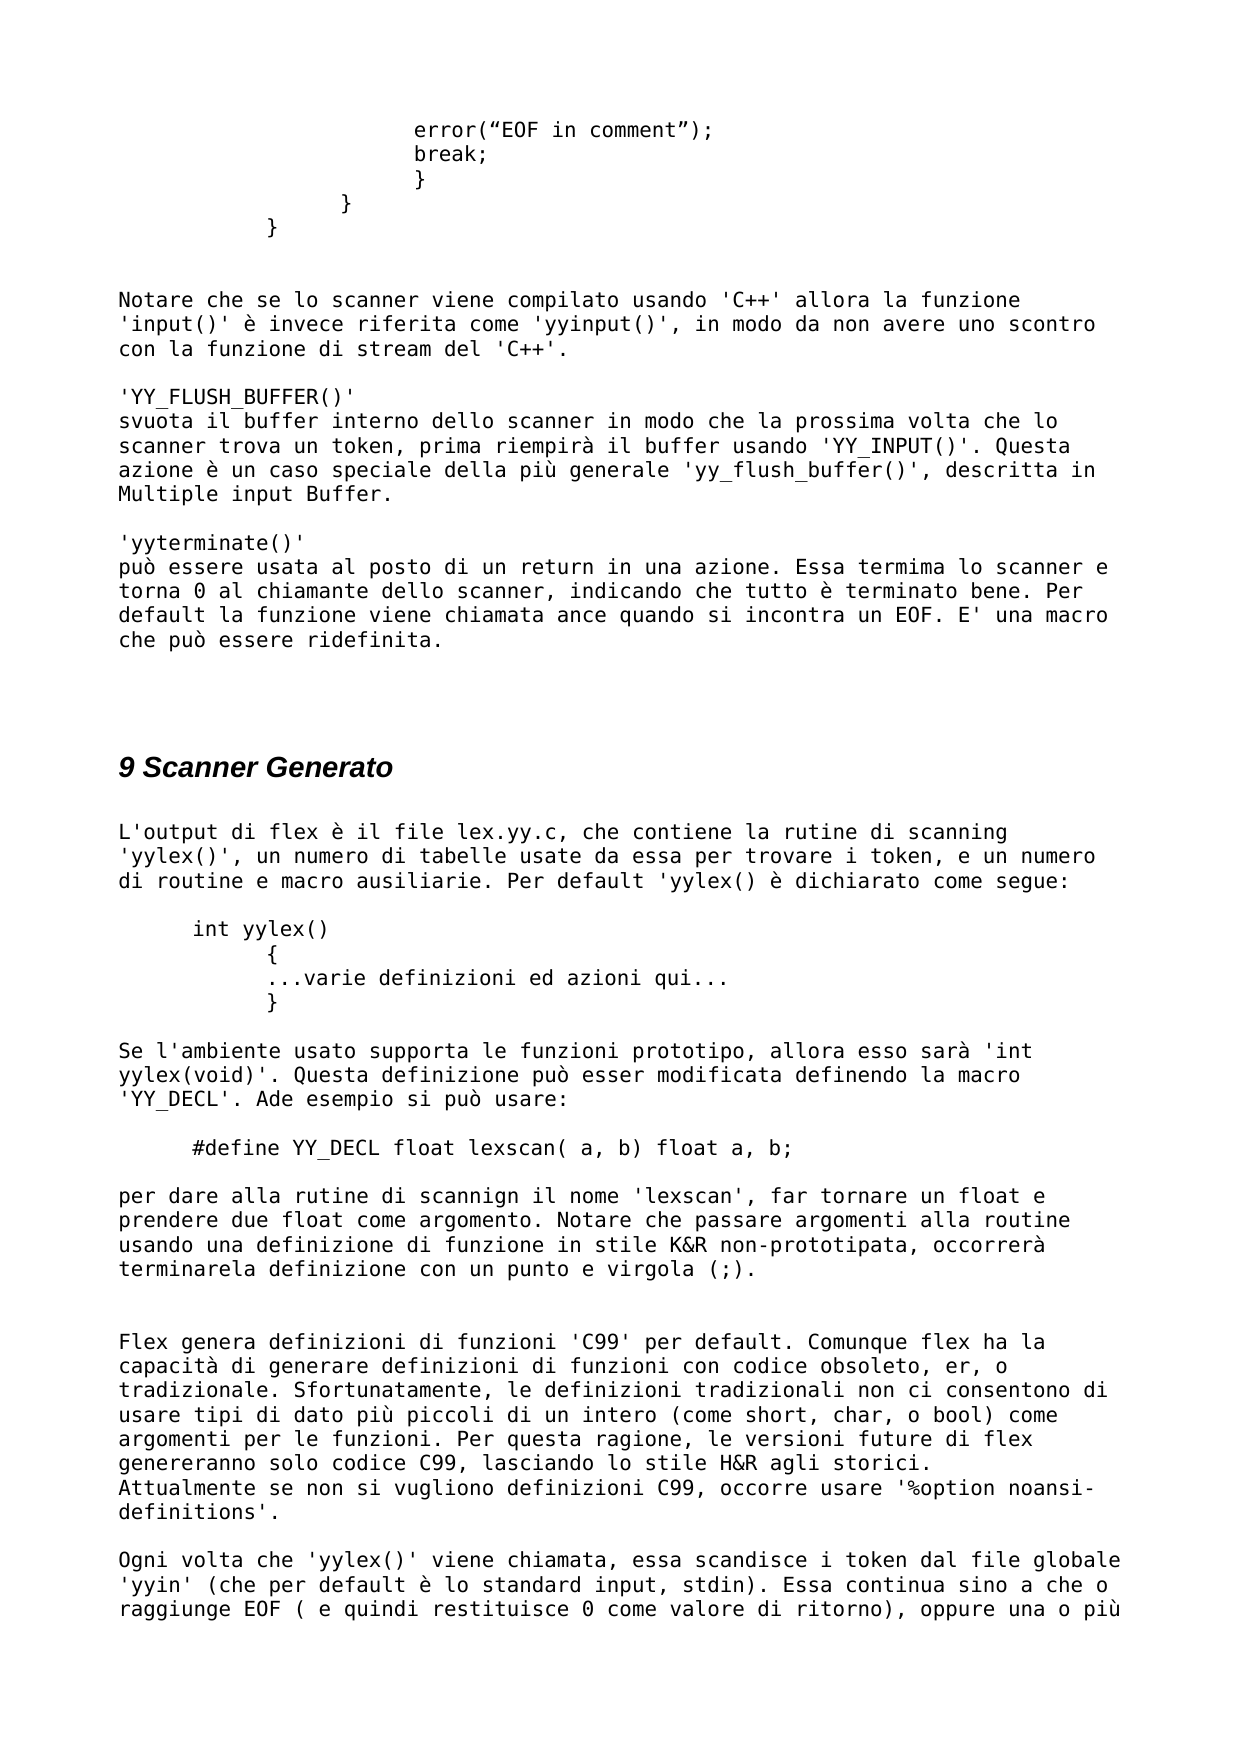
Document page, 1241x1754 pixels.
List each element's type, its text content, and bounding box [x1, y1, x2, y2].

text Flex genera definizioni di funzioni 'C99' per default. Comunque flex ha la capacità di generare definizioni di funzioni con codice obsoleto, er, o tradizionale. Sfortunatamente, le definizioni tradizionali non ci consentono di usare tipi di dato più piccoli di un intero (come short, char, o bool) come argomenti per le funzioni. Per questa ragione, le versioni future di flex genereranno solo codice C99, lasciando lo stile H&R agli storici. [118, 1330, 1122, 1476]
text { [118, 942, 1122, 966]
text svuota il buffer interno dello scanner in modo che la prossima volta che lo scanner trova un token, prima riempirà il buffer usando 'YY_INPUT()'. Questa azione è un caso speciale della più generale 'yy_flush_buffer()', descritta in Multiple input Buffer. [118, 409, 1122, 506]
text può essere usata al posto di un return in una azione. Essa termima lo scanner e torna 0 al chiamante dello scanner, indicando che tutto è terminato bene. Per default la funzione viene chiamata ance quando si incontra un EOF. E' una macro che può essere ridefinita. [118, 555, 1122, 652]
text Ogni volta che 'yylex()' viene chiamata, essa scandisce i token dal file globale 'yyin' (che per default è lo standard input, stdin). Essa continua sino a che o raggiunge EOF ( e quindi restituisce 0 come valore di ritorno), oppure una o più [118, 1548, 1122, 1621]
text int yylex() [118, 917, 1122, 942]
text Attualmente se non si vugliono definizioni C99, occorre usare '%option noansi-definitions'. [118, 1476, 1122, 1524]
text L'output di flex è il file lex.yy.c, che contiene la rutine di scanning 'yylex()', un numero di tabelle usate da essa per trovare i token, e un numero di routine e macro ausiliarie. Per default 'yylex() è dichiarato come segue: [118, 820, 1122, 893]
text Notare che se lo scanner viene compilato usando 'C++' allora la funzione 'input()' è invece riferita come 'yyinput()', in modo da non avere uno scontro con la funzione di stream del 'C++'. [118, 288, 1122, 361]
text break; [118, 142, 1122, 167]
text per dare alla rutine di scannign il nome 'lexscan', far tornare un float e prendere due float come argomento. Notare che passare argomenti alla routine usando una definizione di funzione in stile K&R non-prototipata, occorrerà terminarela definizione con un punto e virgola (;). [118, 1184, 1122, 1281]
text 'yyterminate()' [118, 531, 1122, 555]
text error(“EOF in comment”); [118, 118, 1122, 142]
text 'YY_FLUSH_BUFFER()' [118, 385, 1122, 409]
text } [118, 191, 1122, 215]
text ...varie definizioni ed azioni qui... [118, 966, 1122, 990]
text #define YY_DECL float lexscan( a, b) float a, b; [118, 1136, 1122, 1160]
subtitle 9 Scanner Generato [118, 750, 1122, 783]
text } [118, 167, 1122, 191]
text Se l'ambiente usato supporta le funzioni prototipo, allora esso sarà 'int yylex(void)'. Questa definizione può esser modificata definendo la macro 'YY_DECL'. Ade esempio si può usare: [118, 1039, 1122, 1111]
text } [118, 990, 1122, 1014]
text } [118, 215, 1122, 239]
